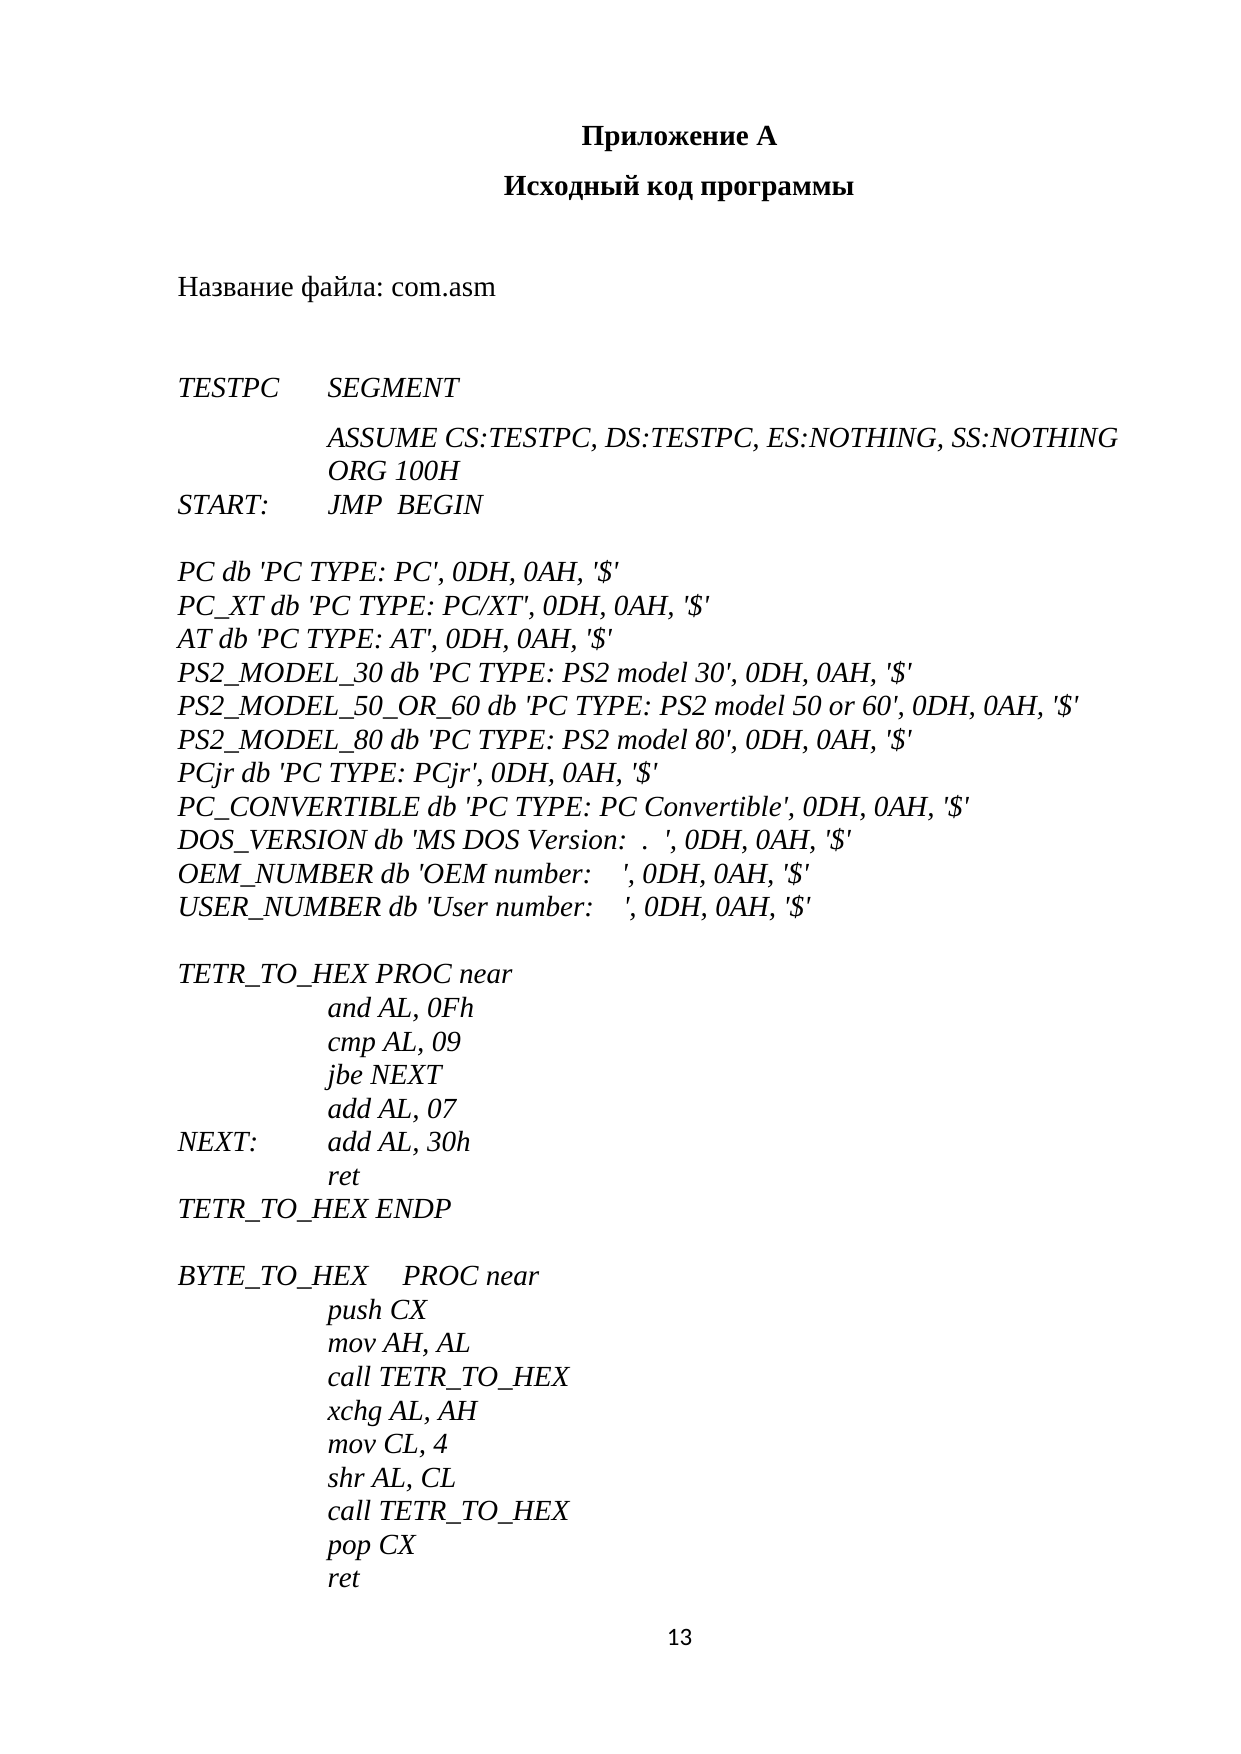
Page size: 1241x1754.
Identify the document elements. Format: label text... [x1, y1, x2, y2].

text PCjr db 'PC TYPE: PCjr', 0DH, 0AH, '$' [177, 755, 1181, 789]
text mov CL, 4 [177, 1426, 1181, 1460]
text AT db 'PC TYPE: AT', 0DH, 0AH, '$' [177, 621, 1181, 655]
text xchg AL, AH [177, 1393, 1181, 1426]
text DOS_VERSION db 'MS DOS Version: . ', 0DH, 0AH, '$' [177, 822, 1181, 856]
text push CX [177, 1292, 1181, 1326]
text shr AL, CL [177, 1460, 1181, 1493]
text call TETR_TO_HEX [177, 1493, 1181, 1527]
text pop CX [177, 1527, 1181, 1560]
text cmp AL, 09 [177, 1024, 1181, 1057]
text ORG 100H [177, 453, 1181, 487]
text TETR_TO_HEX ENDP [177, 1191, 1181, 1225]
text USER_NUMBER db 'User number: ', 0DH, 0AH, '$' [177, 889, 1181, 923]
text Исходный код программы [177, 168, 1181, 202]
text BYTE_TO_HEX PROC near [177, 1258, 1181, 1292]
text PS2_MODEL_80 db 'PC TYPE: PS2 model 80', 0DH, 0AH, '$' [177, 722, 1181, 755]
text PS2_MODEL_50_OR_60 db 'PC TYPE: PS2 model 50 or 60', 0DH, 0AH, '$' [177, 688, 1181, 722]
text PC db 'PC TYPE: PC', 0DH, 0AH, '$' [177, 554, 1181, 588]
text Название файла: com.asm [177, 269, 1181, 303]
text NEXT: add AL, 30h [177, 1124, 1181, 1158]
text ret [177, 1158, 1181, 1191]
text call TETR_TO_HEX [177, 1359, 1181, 1393]
text Приложение A [177, 118, 1181, 152]
text PS2_MODEL_30 db 'PC TYPE: PS2 model 30', 0DH, 0AH, '$' [177, 655, 1181, 688]
text jbe NEXT [177, 1057, 1181, 1091]
text add AL, 07 [177, 1091, 1181, 1124]
text and AL, 0Fh [177, 990, 1181, 1024]
text PC_XT db 'PC TYPE: PC/XT', 0DH, 0AH, '$' [177, 588, 1181, 621]
text ret [177, 1560, 1181, 1594]
text ASSUME CS:TESTPC, DS:TESTPC, ES:NOTHING, SS:NOTHING [177, 420, 1181, 453]
text PC_CONVERTIBLE db 'PC TYPE: PC Convertible', 0DH, 0AH, '$' [177, 789, 1181, 822]
text OEM_NUMBER db 'OEM number: ', 0DH, 0AH, '$' [177, 856, 1181, 889]
text START: JMP BEGIN [177, 487, 1181, 521]
text mov AH, AL [177, 1326, 1181, 1359]
text TETR_TO_HEX PROC near [177, 957, 1181, 990]
text TESTPC SEGMENT [177, 370, 1181, 403]
